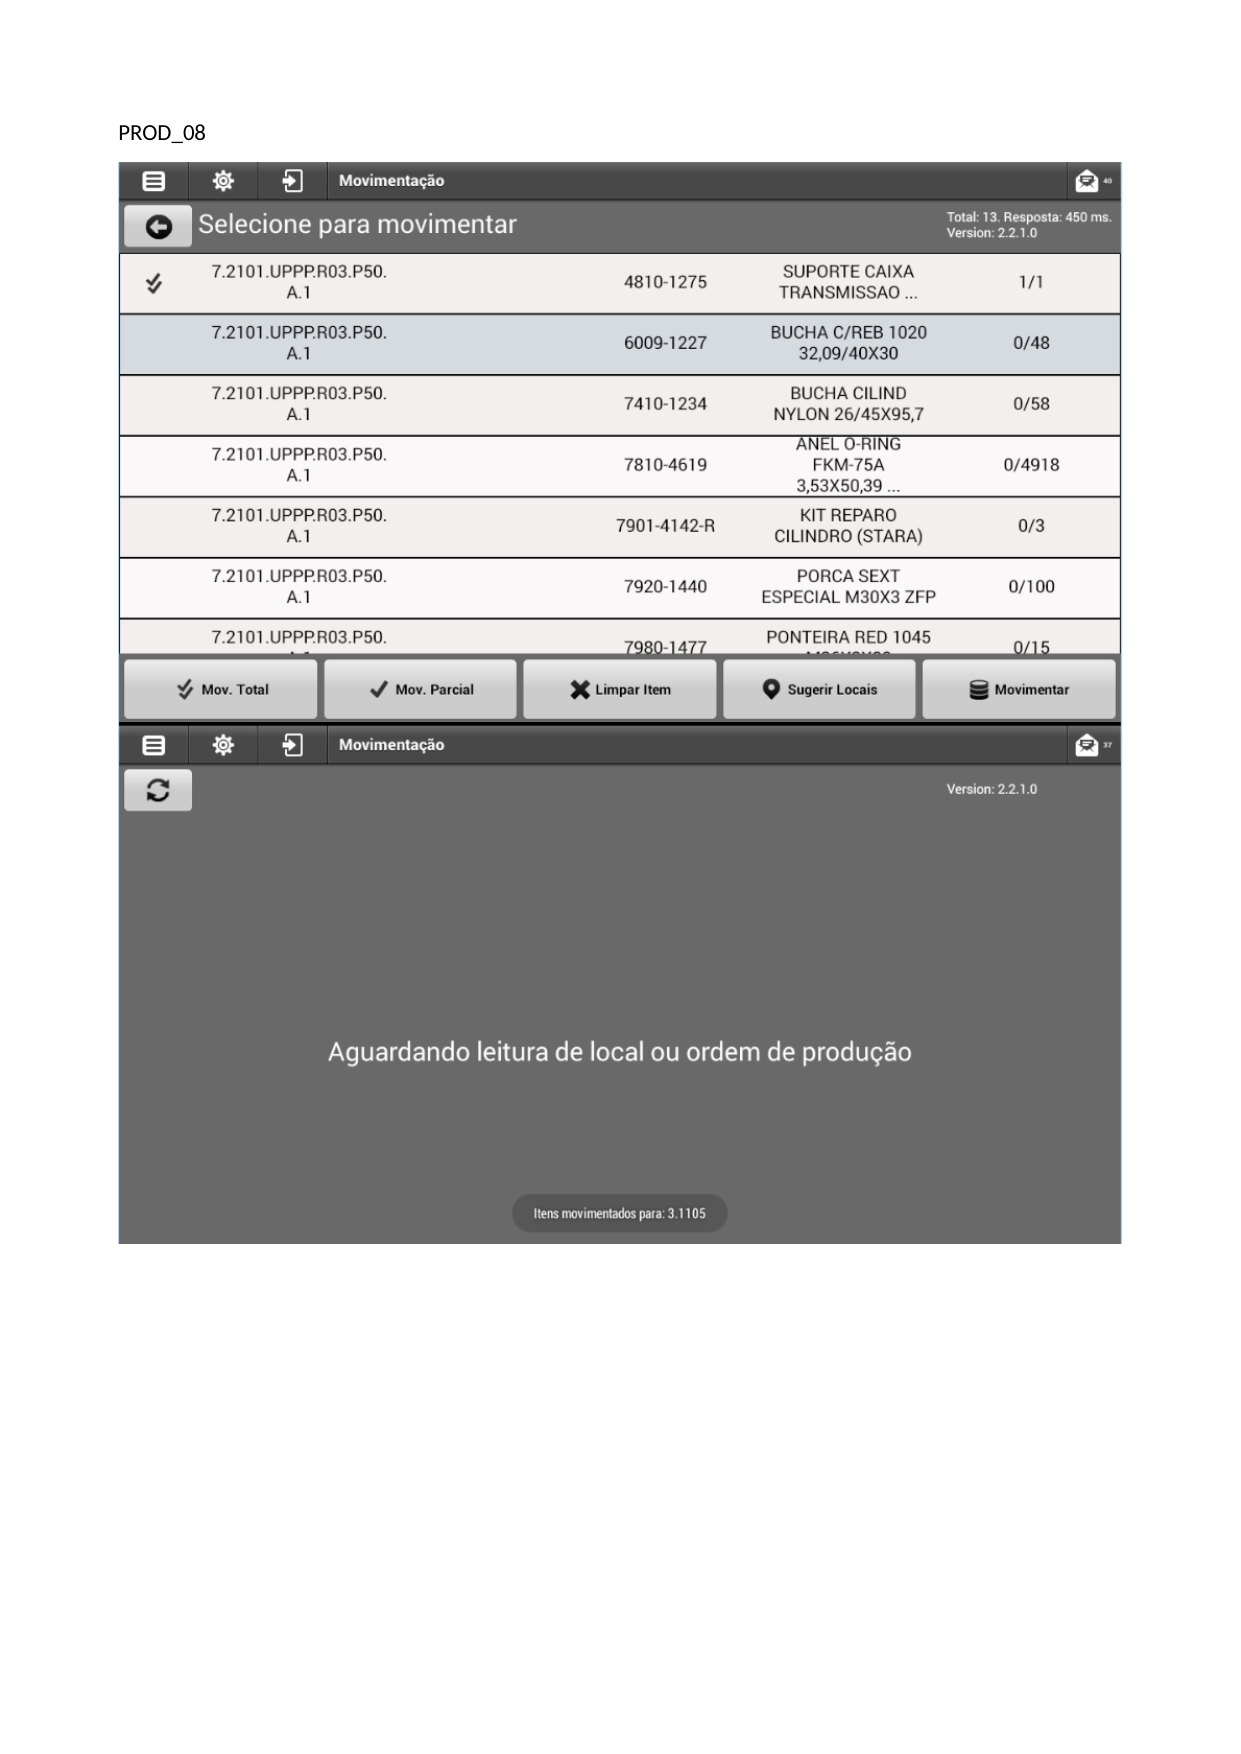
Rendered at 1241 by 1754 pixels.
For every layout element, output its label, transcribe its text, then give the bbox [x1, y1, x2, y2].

text PROD_08 [118, 118, 1122, 146]
